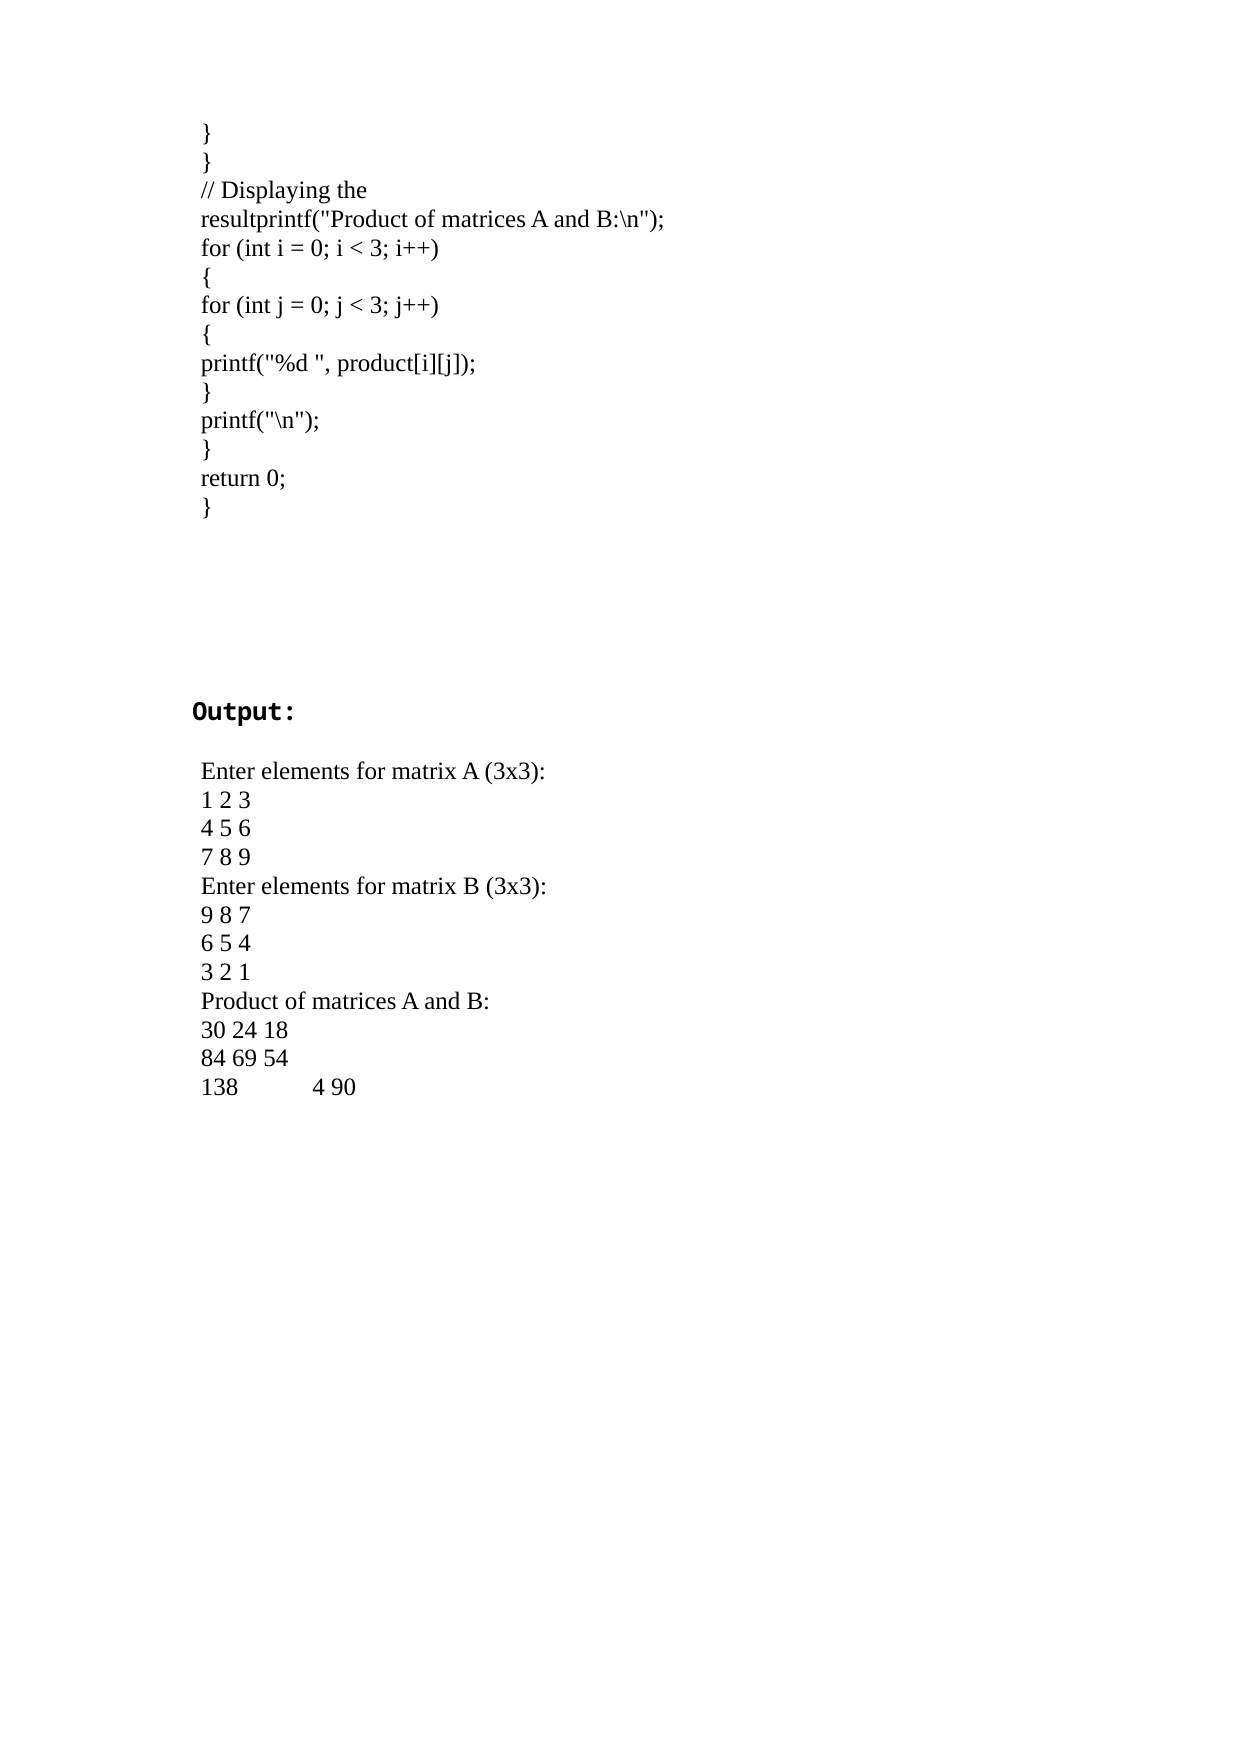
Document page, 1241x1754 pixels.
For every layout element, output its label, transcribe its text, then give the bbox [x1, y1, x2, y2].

text } [201, 492, 1122, 521]
text resultprintf("Product of matrices A and B:\n"); [201, 204, 1122, 233]
text printf("\n"); [201, 406, 1122, 434]
text printf("%d ", product[i][j]); [201, 348, 1122, 377]
text Output: [118, 693, 1122, 727]
text Product of matrices A and B: [201, 986, 1122, 1015]
text for (int i = 0; i < 3; i++) [201, 233, 1122, 262]
text 4 5 6 [201, 813, 1122, 842]
text Enter elements for matrix B (3x3): [201, 871, 1122, 900]
text // Displaying the [201, 176, 1122, 204]
text for (int j = 0; j < 3; j++) [201, 291, 1122, 319]
text 3 2 1 [201, 957, 1122, 986]
text 1 2 3 [201, 785, 1122, 813]
text return 0; [201, 463, 1122, 492]
text 30 24 18 [201, 1015, 1122, 1043]
text } [201, 377, 1122, 406]
text 9 8 7 [201, 900, 1122, 928]
text Enter elements for matrix A (3x3): [201, 756, 1122, 785]
list 4 90 [201, 1072, 1122, 1101]
text 6 5 4 [201, 928, 1122, 957]
text { [201, 262, 1122, 291]
text { [201, 319, 1122, 348]
text } [201, 118, 1122, 147]
text } [201, 434, 1122, 463]
text } [201, 147, 1122, 176]
text 7 8 9 [201, 842, 1122, 871]
text 84 69 54 [201, 1043, 1122, 1072]
